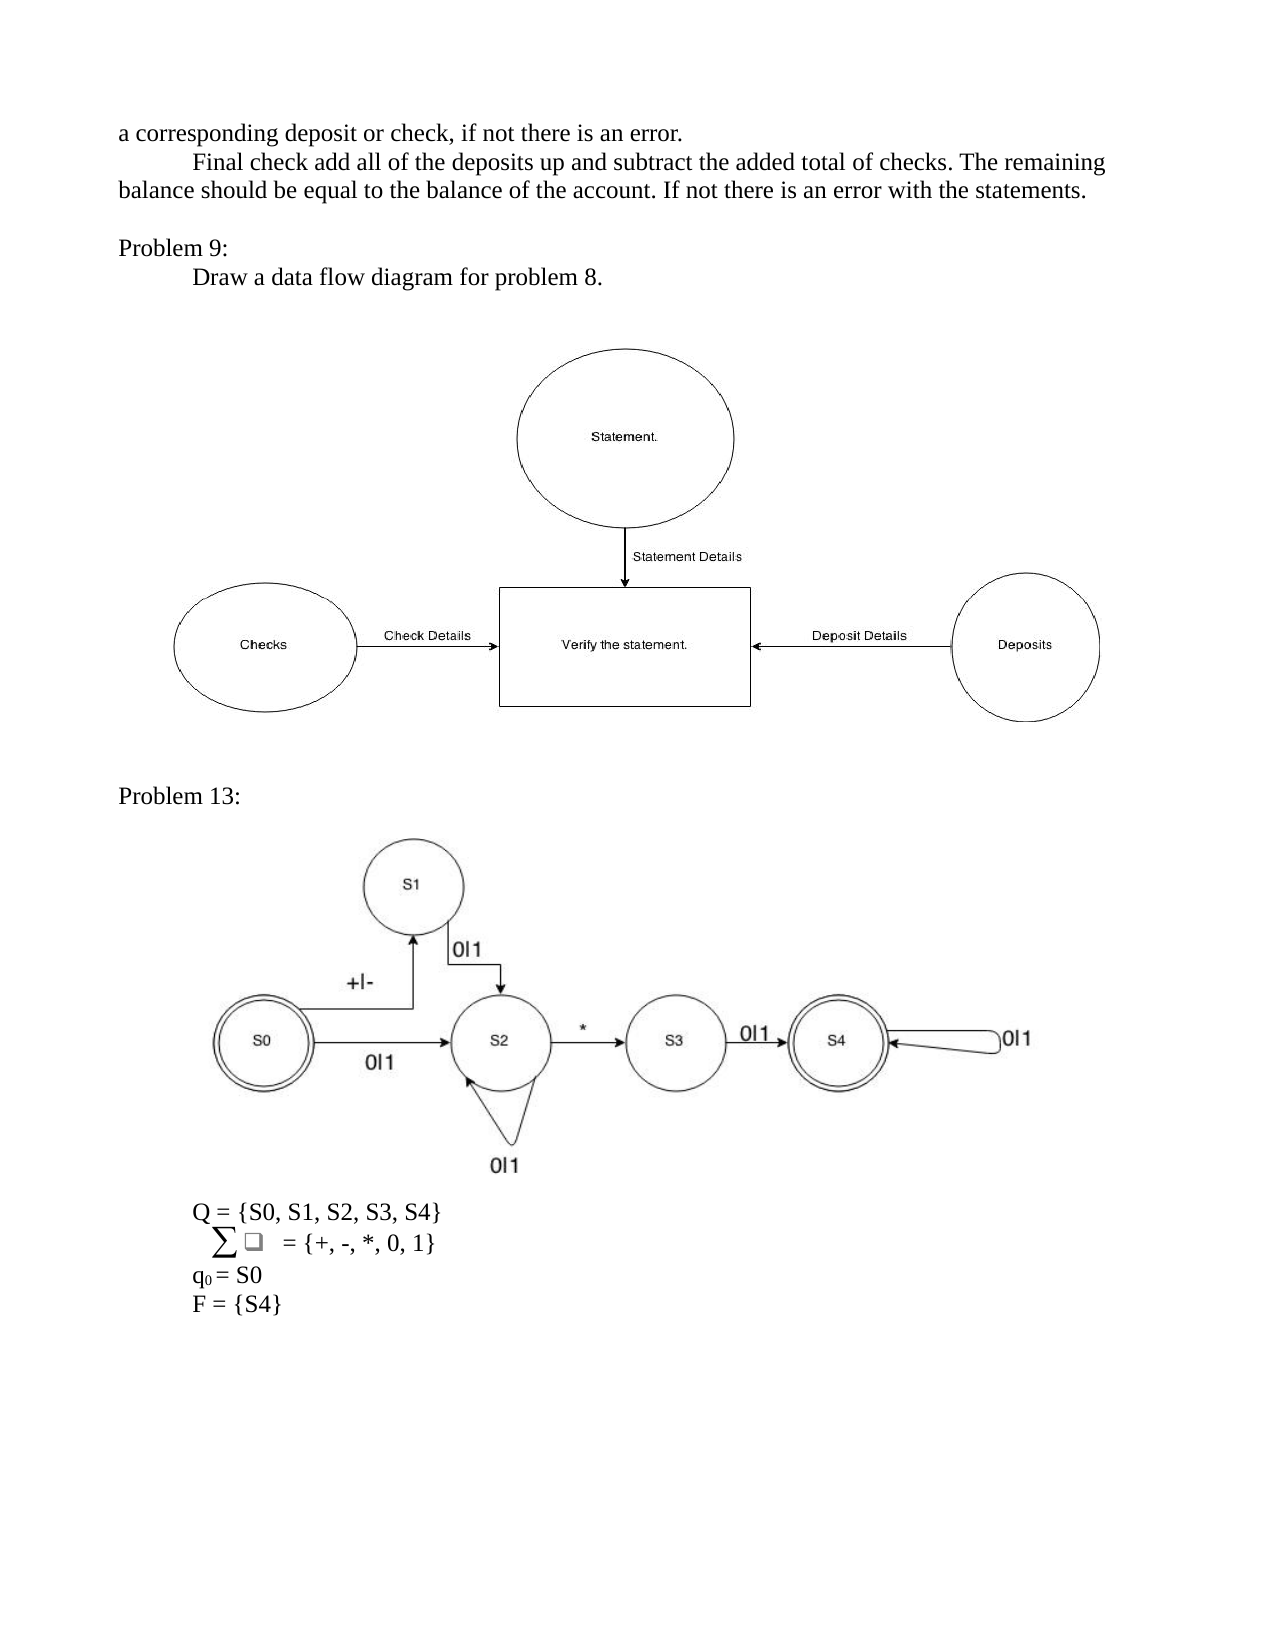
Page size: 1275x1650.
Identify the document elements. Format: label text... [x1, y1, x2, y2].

text Final check add all of the deposits up and subtract the added total of checks. The remaining balance should be equal to the balance of the account. If not there is an error with the statements. [118, 147, 1157, 204]
text Problem 9: [118, 233, 1157, 262]
text a corresponding deposit or check, if not there is an error. [118, 118, 1157, 147]
text Draw a data flow diagram for problem 8. [118, 262, 1157, 291]
text q0 = S0 [118, 1260, 1157, 1289]
text Q = {S0, S1, S2, S3, S4} [118, 839, 1157, 1226]
text Problem 13: [118, 781, 1157, 810]
text F = {S4} [118, 1289, 1157, 1318]
text = {+, -, *, 0, 1} [118, 1226, 1157, 1260]
picture [173, 348, 1102, 724]
picture [189, 838, 1086, 1197]
